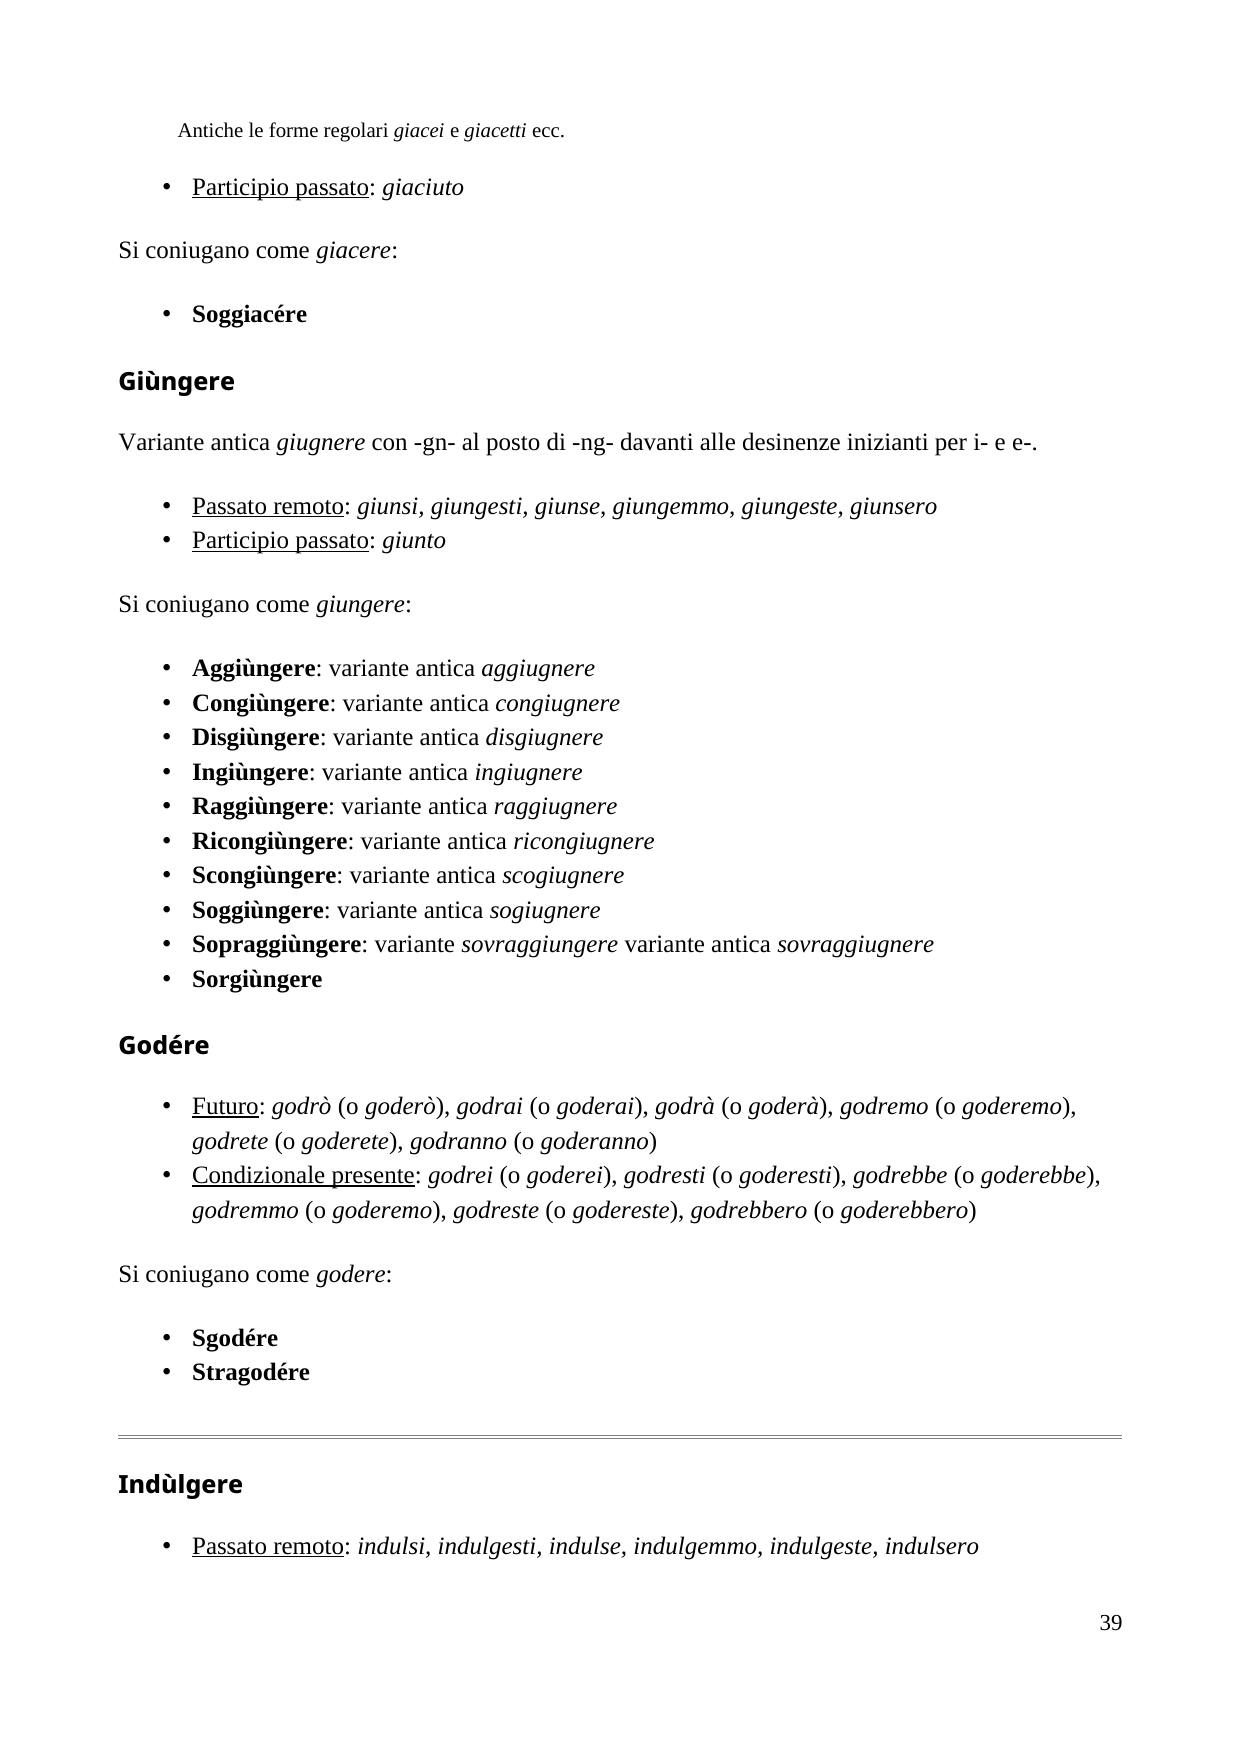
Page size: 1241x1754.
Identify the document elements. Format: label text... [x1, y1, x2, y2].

list Condizionale presente: godrei (o goderei), godresti (o goderesti), godrebbe (o goderebbe), godremmo (o goderemo), godreste (o godereste), godrebbero (o goderebbero) [162, 1160, 1122, 1223]
list Passato remoto: giunsi, giungesti, giunse, giungemmo, giungeste, giunsero [162, 491, 1122, 520]
list Disgiùngere: variante antica disgiugnere [162, 722, 1122, 751]
subtitle Giùngere [118, 363, 1122, 398]
text Variante antica giugnere con -gn- al posto di -ng- davanti alle desinenze inizianti per i- e e-. [118, 427, 1122, 456]
list Sopraggiùngere: variante sovraggiungere variante antica sovraggiugnere [162, 929, 1122, 958]
list Participio passato: giaciuto [162, 172, 1122, 200]
list Futuro: godrò (o goderò), godrai (o goderai), godrà (o goderà), godremo (o goderemo), godrete (o goderete), godranno (o goderanno) [162, 1091, 1122, 1154]
subtitle Godére [118, 1028, 1122, 1062]
list Passato remoto: indulsi, indulgesti, indulse, indulgemmo, indulgeste, indulsero [162, 1531, 1122, 1559]
list Ricongiùngere: variante antica ricongiugnere [162, 826, 1122, 854]
text Si coniugano come giungere: [118, 589, 1122, 618]
list Raggiùngere: variante antica raggiugnere [162, 791, 1122, 820]
list Soggiacére [162, 299, 1122, 328]
text Si coniugano come giacere: [118, 236, 1122, 264]
list Ingiùngere: variante antica ingiugnere [162, 757, 1122, 786]
list Sorgiùngere [162, 964, 1122, 992]
list Soggiùngere: variante antica sogiugnere [162, 895, 1122, 923]
text Si coniugano come godere: [118, 1259, 1122, 1287]
list Sgodére [162, 1323, 1122, 1351]
list Congiùngere: variante antica congiugnere [162, 688, 1122, 717]
subtitle Indùlgere [118, 1467, 1122, 1501]
list Stragodére [162, 1357, 1122, 1386]
list Antiche le forme regolari giacei e giacetti ecc. [177, 118, 1122, 142]
list Participio passato: giunto [162, 526, 1122, 554]
list Aggiùngere: variante antica aggiugnere [162, 653, 1122, 682]
list Scongiùngere: variante antica scogiugnere [162, 860, 1122, 889]
